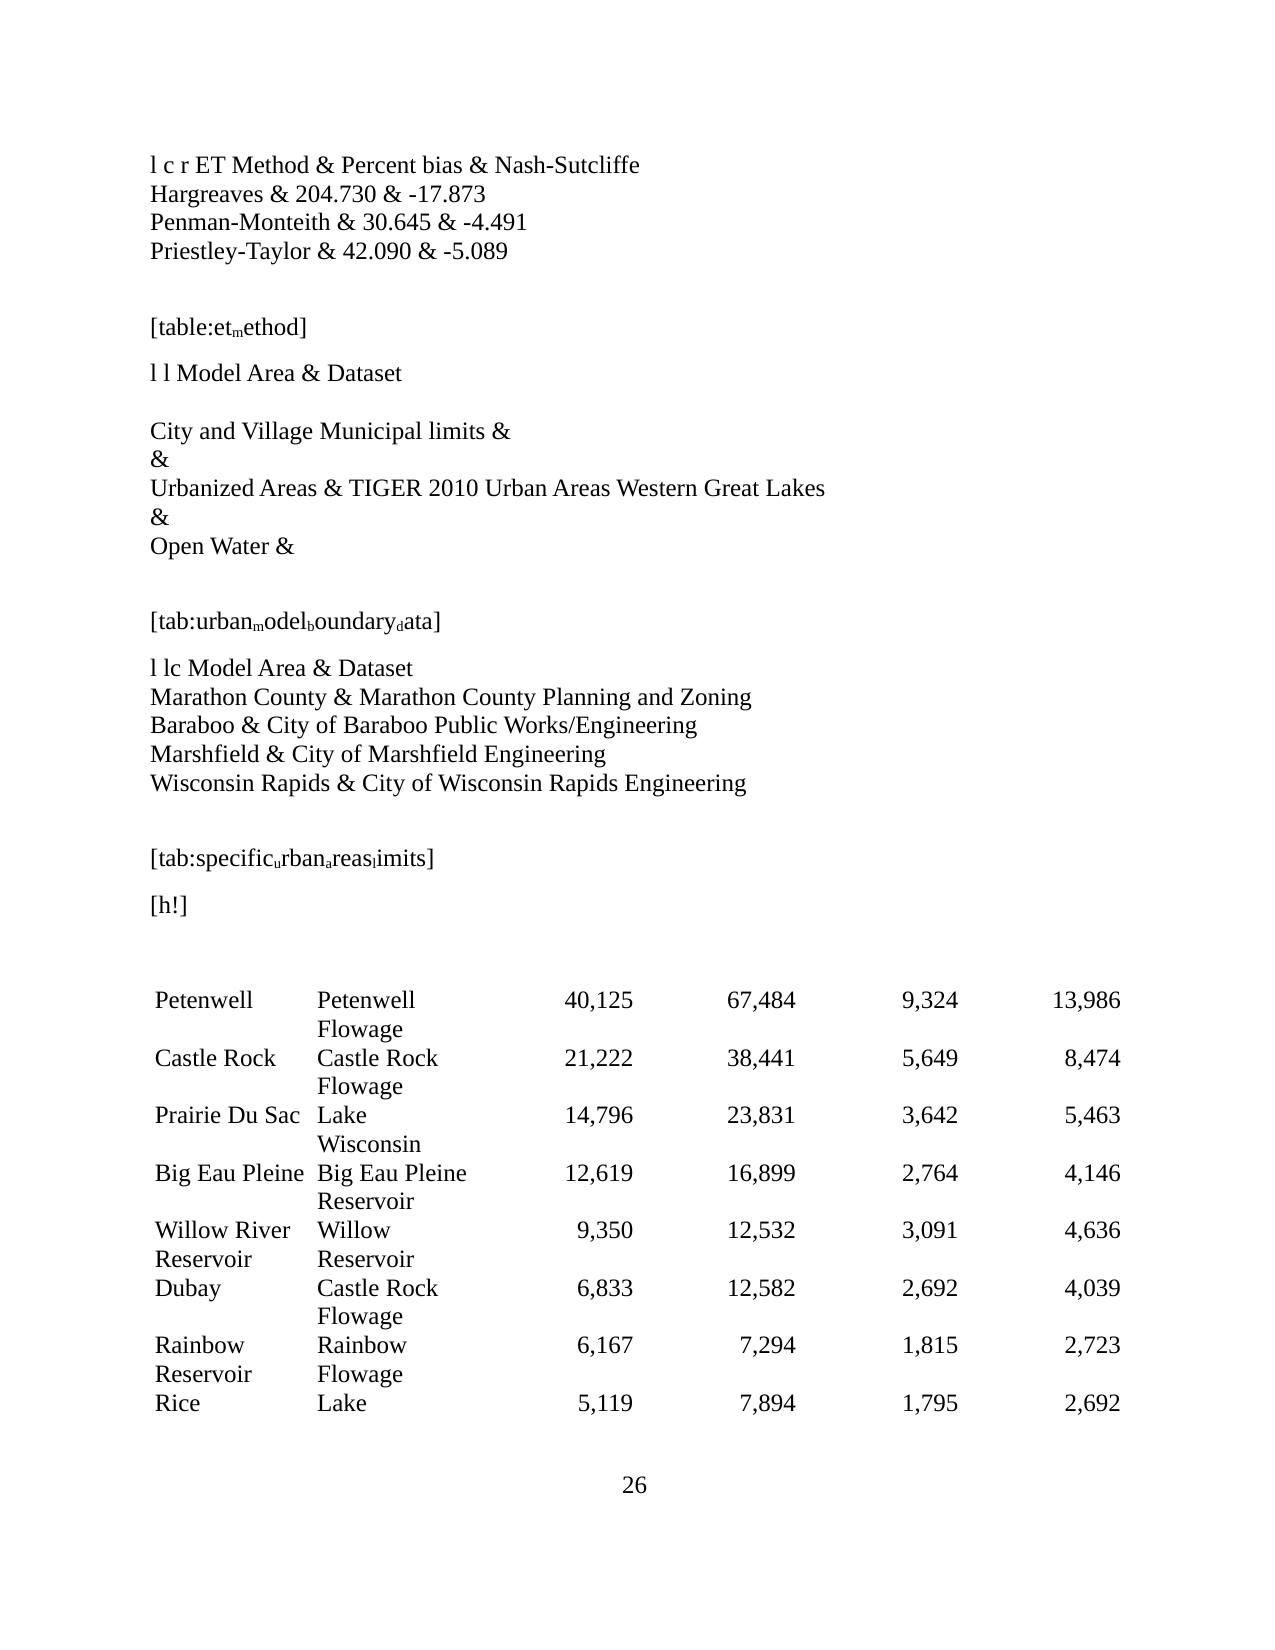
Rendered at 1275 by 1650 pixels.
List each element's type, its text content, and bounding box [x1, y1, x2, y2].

table_cell Petenwell Flowage [313, 985, 475, 1043]
table_header [150, 928, 312, 956]
table_cell Castle Rock [150, 1043, 312, 1100]
table_cell 3,091 [800, 1215, 962, 1273]
table_cell 23,831 [638, 1100, 800, 1158]
table_cell Petenwell [150, 985, 312, 1043]
table_cell Willow Reservoir [313, 1215, 475, 1273]
table_header [313, 928, 475, 956]
table_cell 5,119 [475, 1388, 637, 1416]
text l c r ET Method & Percent bias & Nash-Sutcliffe Hargreaves & 204.730 & -17.873 Penman-Monteith & 30.645 & -4.491 Priestley-Taylor & 42.090 & -5.089 [150, 150, 1125, 294]
table_cell 12,619 [475, 1158, 637, 1215]
table_cell 38,441 [638, 1043, 800, 1100]
text [tab:specificurbanareaslimits] [150, 843, 1125, 872]
table_cell Dubay [150, 1273, 312, 1330]
text [h!] [150, 890, 1125, 919]
table_cell [638, 956, 800, 985]
table_cell Lake [313, 1388, 475, 1416]
text [tab:urbanmodelboundarydata] [150, 606, 1125, 635]
table_cell 3,642 [800, 1100, 962, 1158]
text l l Model Area & Dataset City and Village Municipal limits & & Urbanized Areas & TIGER 2010 Urban Areas Western Great Lakes & Open Water & [150, 358, 1125, 588]
table_cell 2,692 [800, 1273, 962, 1330]
table_cell Rainbow Reservoir [150, 1330, 312, 1388]
table_cell Rainbow Flowage [313, 1330, 475, 1388]
table_cell [150, 956, 312, 985]
table_cell [963, 956, 1125, 985]
table_cell Rice [150, 1388, 312, 1416]
table_cell 6,167 [475, 1330, 637, 1388]
table_cell 12,582 [638, 1273, 800, 1330]
table_cell 4,039 [963, 1273, 1125, 1330]
table_cell 8,474 [963, 1043, 1125, 1100]
table_header [963, 928, 1125, 956]
table_cell 14,796 [475, 1100, 637, 1158]
table_cell Castle Rock Flowage [313, 1043, 475, 1100]
table_cell 16,899 [638, 1158, 800, 1215]
table_cell 2,692 [963, 1388, 1125, 1416]
table_cell 6,833 [475, 1273, 637, 1330]
table_header [800, 928, 962, 956]
table_header [638, 928, 800, 956]
table_cell 2,764 [800, 1158, 962, 1215]
table_cell [800, 956, 962, 985]
table_cell 21,222 [475, 1043, 637, 1100]
table_cell 9,324 [800, 985, 962, 1043]
table_cell 5,649 [800, 1043, 962, 1100]
table_cell 12,532 [638, 1215, 800, 1273]
table_cell [313, 956, 475, 985]
table_cell Prairie Du Sac [150, 1100, 312, 1158]
text [table:etmethod] [150, 312, 1125, 340]
table_cell 2,723 [963, 1330, 1125, 1388]
table_header [475, 928, 637, 956]
table_cell 4,146 [963, 1158, 1125, 1215]
table_cell 4,636 [963, 1215, 1125, 1273]
table_cell Big Eau Pleine [150, 1158, 312, 1215]
table_cell 1,815 [800, 1330, 962, 1388]
table_cell 9,350 [475, 1215, 637, 1273]
table_cell Castle Rock Flowage [313, 1273, 475, 1330]
table_cell Lake Wisconsin [313, 1100, 475, 1158]
table_cell 67,484 [638, 985, 800, 1043]
table_cell [475, 956, 637, 985]
table_cell 40,125 [475, 985, 637, 1043]
table_cell 5,463 [963, 1100, 1125, 1158]
table_cell 13,986 [963, 985, 1125, 1043]
table_cell Big Eau Pleine Reservoir [313, 1158, 475, 1215]
table_cell 7,294 [638, 1330, 800, 1388]
table_cell 7,894 [638, 1388, 800, 1416]
table_cell 1,795 [800, 1388, 962, 1416]
table_cell Willow River Reservoir [150, 1215, 312, 1273]
text l lc Model Area & Dataset Marathon County & Marathon County Planning and Zoning Baraboo & City of Baraboo Public Works/Engineering Marshfield & City of Marshfield Engineering Wisconsin Rapids & City of Wisconsin Rapids Engineering [150, 653, 1125, 825]
